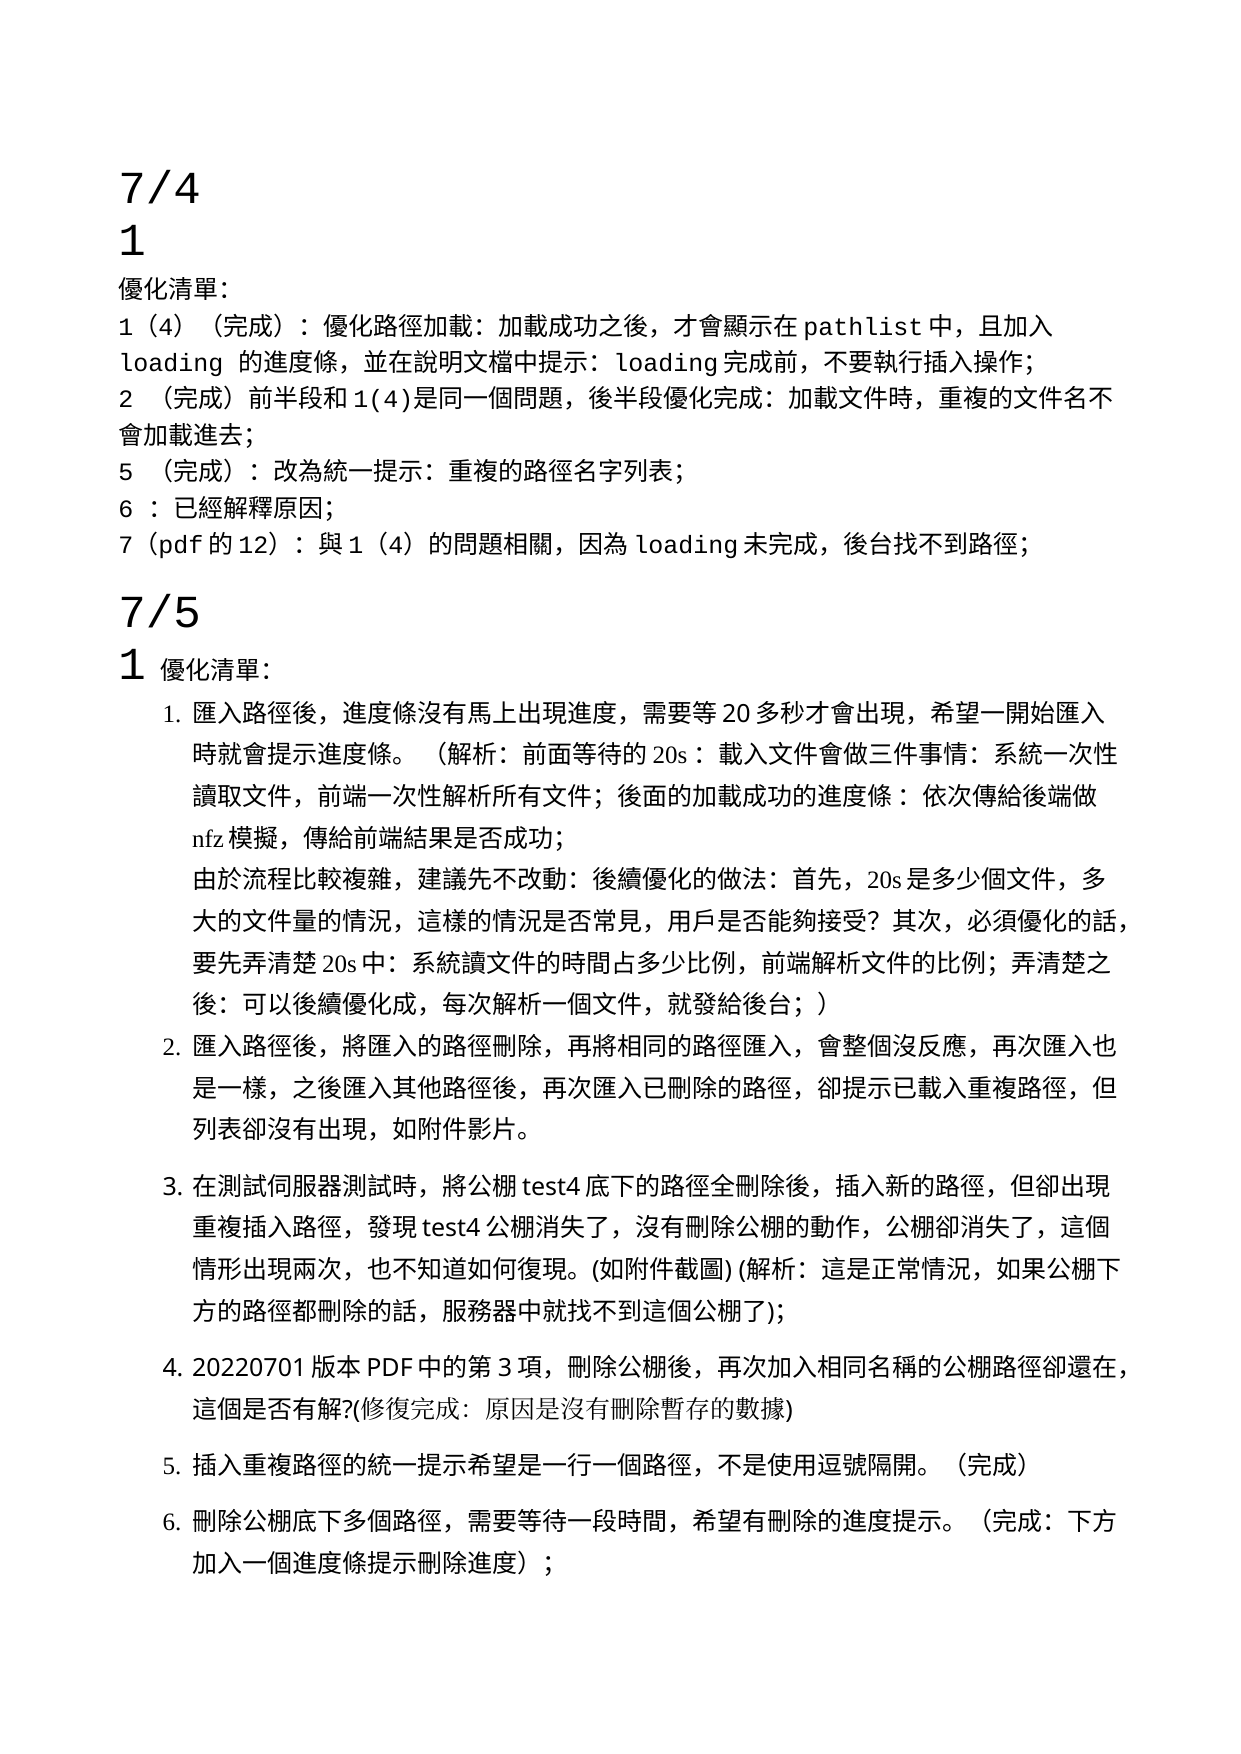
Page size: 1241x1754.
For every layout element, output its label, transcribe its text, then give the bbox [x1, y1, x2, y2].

list 由於流程比較複雜，建議先不改動：後續優化的做法：首先，20s是多少個文件，多大的文件量的情況，這樣的情況是否常見，用戶是否能夠接受？其次，必須優化的話，要先弄清楚20s中：系統讀文件的時間占多少比例，前端解析文件的比例；弄清楚之後：可以後續優化成，每次解析一個文件，就發給後台；） [162, 860, 1122, 1021]
list 匯入路徑後，將匯入的路徑刪除，再將相同的路徑匯入，會整個沒反應，再次匯入也是一樣，之後匯入其他路徑後，再次匯入已刪除的路徑，卻提示已載入重複路徑，但列表卻沒有出現，如附件影片。 [162, 1027, 1122, 1146]
list 在測試伺服器測試時，將公棚test4底下的路徑全刪除後，插入新的路徑，但卻出現重複插入路徑，發現test4公棚消失了，沒有刪除公棚的動作，公棚卻消失了，這個情形出現兩次，也不知道如何復現。(如附件截圖) (解析：這是正常情況，如果公棚下方的路徑都刪除的話，服務器中就找不到這個公棚了)； [162, 1166, 1122, 1327]
text 7/4 [118, 166, 1122, 218]
text 2 （完成）前半段和1(4)是同一個問題，後半段優化完成：加載文件時，重複的文件名不會加載進去； [118, 379, 1122, 452]
list 插入重複路徑的統一提示希望是一行一個路徑，不是使用逗號隔開。（完成） [162, 1445, 1122, 1482]
list 20220701版本PDF中的第3項，刪除公棚後，再次加入相同名稱的公棚路徑卻還在，這個是否有解?(修復完成：原因是沒有刪除暫存的數據) [162, 1347, 1122, 1425]
list 刪除公棚底下多個路徑，需要等待一段時間，希望有刪除的進度提示。（完成：下方加入一個進度條提示刪除進度）； [162, 1502, 1122, 1579]
text 1（4）（完成）：優化路徑加載：加載成功之後，才會顯示在pathlist中，且加入loading 的進度條，並在說明文檔中提示：loading完成前，不要執行插入操作； [118, 306, 1122, 379]
list 匯入路徑後，進度條沒有馬上出現進度，需要等20多秒才會出現，希望一開始匯入時就會提示進度條。 （解析：前面等待的20s ：載入文件會做三件事情：系統一次性讀取文件，前端一次性解析所有文件；後面的加載成功的進度條 ：依次傳給後端做nfz模擬，傳給前端結果是否成功； [162, 693, 1122, 854]
text 7/5 [118, 589, 1122, 641]
text 6 ：已經解釋原因； [118, 488, 1122, 524]
text 5 （完成）：改為統一提示：重複的路徑名字列表； [118, 452, 1122, 488]
text 7（pdf的12）：與1（4）的問題相關，因為loading未完成，後台找不到路徑； [118, 524, 1122, 561]
text 1 [118, 218, 1122, 270]
text 1 優化清單： [118, 641, 1122, 693]
text 優化清單： [118, 270, 1122, 306]
